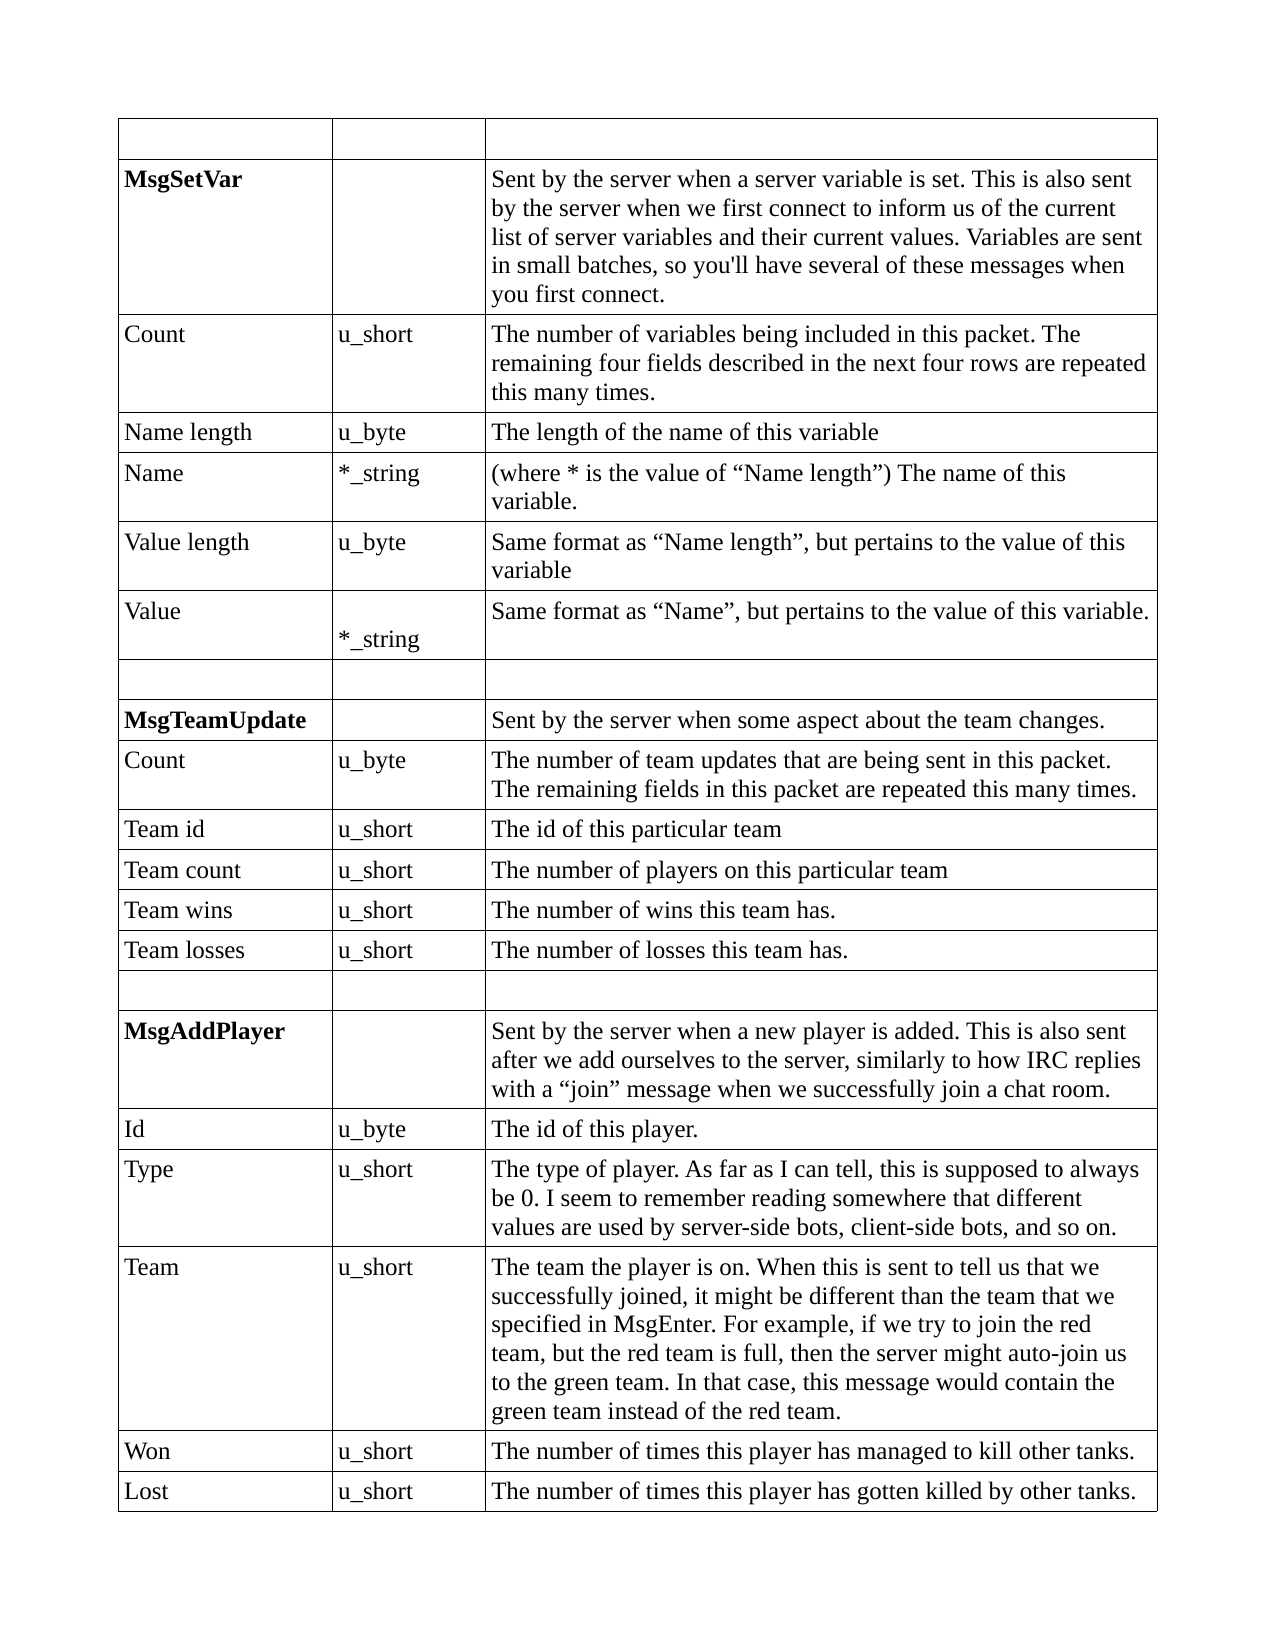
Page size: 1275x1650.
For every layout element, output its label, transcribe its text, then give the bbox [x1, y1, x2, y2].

table_cell The number of wins this team has. [486, 890, 1157, 930]
table_cell Name length [119, 413, 332, 452]
table_cell [333, 119, 485, 158]
table_cell u_short [333, 1431, 485, 1471]
table_cell [486, 971, 1157, 1010]
table_cell The number of variables being included in this packet. The remaining four fields described in the next four rows are repeated this many times. [486, 315, 1157, 412]
table_cell (where * is the value of “Name length”) The name of this variable. [486, 453, 1157, 521]
table_cell Same format as “Name”, but pertains to the value of this variable. [486, 591, 1157, 659]
table_cell u_short [333, 1247, 485, 1430]
table_cell [333, 660, 485, 699]
table_cell The number of losses this team has. [486, 931, 1157, 970]
table_cell u_short [333, 1150, 485, 1246]
table_cell u_short [333, 315, 485, 412]
table_cell [333, 1011, 485, 1108]
table_cell u_byte [333, 1109, 485, 1148]
table_cell Sent by the server when a server variable is set. This is also sent by the server when we first connect to inform us of the current list of server variables and their current values. Variables are sent in small batches, so you'll have several of these messages when you first connect. [486, 160, 1157, 314]
table_cell Value [119, 591, 332, 659]
table_cell MsgTeamUpdate [119, 700, 332, 740]
table_cell The team the player is on. When this is sent to tell us that we successfully joined, it might be different than the team that we specified in MsgEnter. For example, if we try to join the red team, but the red team is full, then the server might auto-join us to the green team. In that case, this message would contain the green team instead of the red team. [486, 1247, 1157, 1430]
table_cell [486, 119, 1157, 158]
table_cell Count [119, 315, 332, 412]
table_cell The number of times this player has gotten killed by other tanks. [486, 1472, 1157, 1511]
table_cell Sent by the server when some aspect about the team changes. [486, 700, 1157, 740]
table_cell [333, 160, 485, 314]
table_cell [119, 660, 332, 699]
table_cell Team losses [119, 931, 332, 970]
table_cell u_short [333, 890, 485, 930]
table_cell [333, 971, 485, 1010]
table_cell *_string [333, 591, 485, 659]
table_cell [119, 971, 332, 1010]
table_cell Name [119, 453, 332, 521]
table_cell Team [119, 1247, 332, 1430]
table_cell [119, 119, 332, 158]
table_cell u_short [333, 850, 485, 889]
table_cell u_byte [333, 522, 485, 590]
table_cell [333, 700, 485, 740]
table_cell The number of players on this particular team [486, 850, 1157, 889]
table_cell Type [119, 1150, 332, 1246]
table_cell u_short [333, 810, 485, 849]
table_cell The length of the name of this variable [486, 413, 1157, 452]
table_cell Won [119, 1431, 332, 1471]
table_cell u_short [333, 931, 485, 970]
table_cell Value length [119, 522, 332, 590]
table_cell u_byte [333, 741, 485, 809]
table_cell u_byte [333, 413, 485, 452]
table_cell Lost [119, 1472, 332, 1511]
table_cell u_short [333, 1472, 485, 1511]
table_cell Team wins [119, 890, 332, 930]
table_cell The type of player. As far as I can tell, this is supposed to always be 0. I seem to remember reading somewhere that different values are used by server-side bots, client-side bots, and so on. [486, 1150, 1157, 1246]
table_cell The number of team updates that are being sent in this packet. The remaining fields in this packet are repeated this many times. [486, 741, 1157, 809]
table_cell Count [119, 741, 332, 809]
table_cell Sent by the server when a new player is added. This is also sent after we add ourselves to the server, similarly to how IRC replies with a “join” message when we successfully join a chat room. [486, 1011, 1157, 1108]
table_cell MsgSetVar [119, 160, 332, 314]
table_cell MsgAddPlayer [119, 1011, 332, 1108]
table_cell *_string [333, 453, 485, 521]
table_cell Team id [119, 810, 332, 849]
table_cell Id [119, 1109, 332, 1148]
table_cell Team count [119, 850, 332, 889]
table_cell The id of this particular team [486, 810, 1157, 849]
table_cell The number of times this player has managed to kill other tanks. [486, 1431, 1157, 1471]
table_cell [486, 660, 1157, 699]
table_cell Same format as “Name length”, but pertains to the value of this variable [486, 522, 1157, 590]
table_cell The id of this player. [486, 1109, 1157, 1148]
